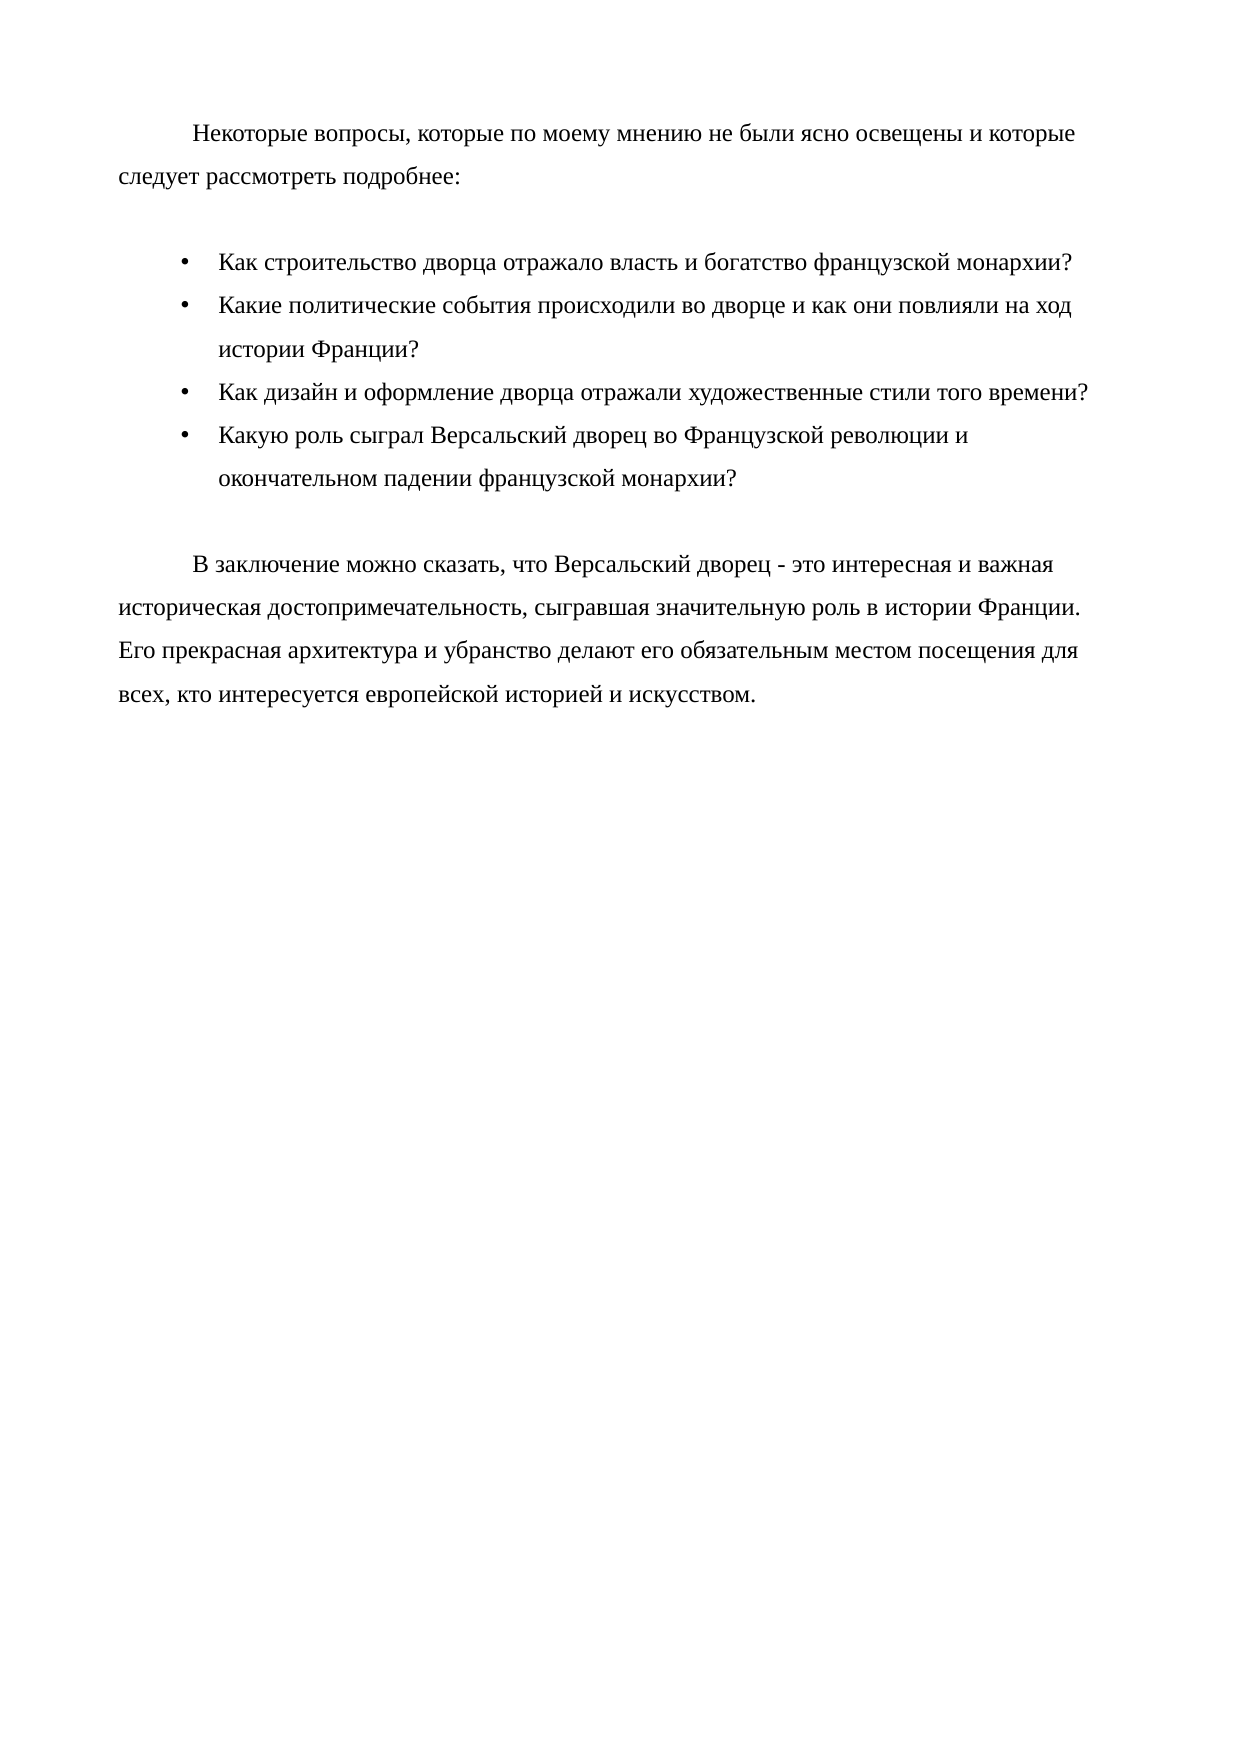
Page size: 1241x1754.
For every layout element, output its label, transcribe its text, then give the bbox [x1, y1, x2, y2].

list Как строительство дворца отражало власть и богатство французской монархии? [181, 247, 1122, 276]
list Какие политические события происходили во дворце и как они повлияли на ход истории Франции? [181, 291, 1122, 362]
text В заключение можно сказать, что Версальский дворец - это интересная и важная историческая достопримечательность, сыгравшая значительную роль в истории Франции. Его прекрасная архитектура и убранство делают его обязательным местом посещения для всех, кто интересуется европейской историей и искусством. [118, 549, 1122, 707]
text Некоторые вопросы, которые по моему мнению не были ясно освещены и которые следует рассмотреть подробнее: [118, 118, 1122, 190]
list Как дизайн и оформление дворца отражали художественные стили того времени? [181, 377, 1122, 406]
list Какую роль сыграл Версальский дворец во Французской революции и окончательном падении французской монархии? [181, 420, 1122, 492]
